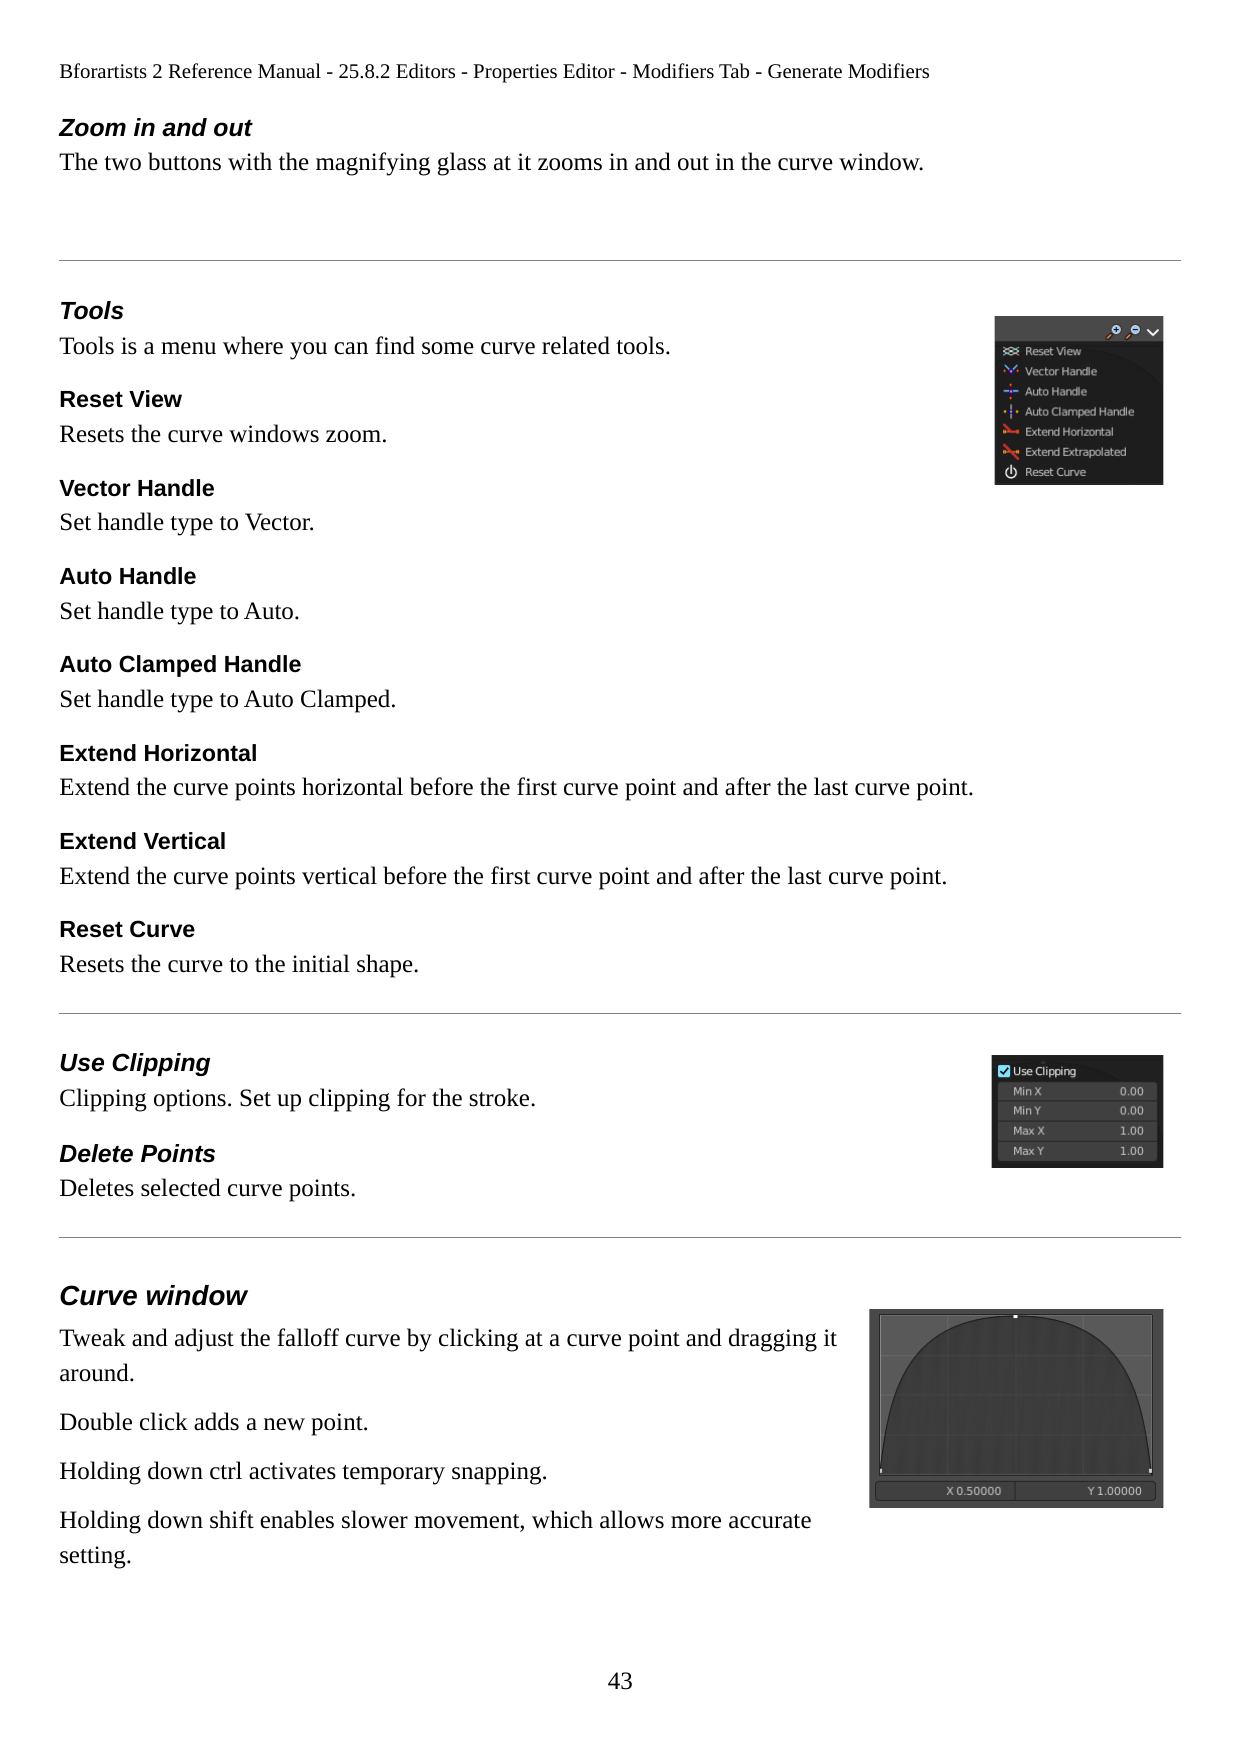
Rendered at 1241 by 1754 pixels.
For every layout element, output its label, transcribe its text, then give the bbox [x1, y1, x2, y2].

text Tweak and adjust the falloff curve by clicking at a curve point and dragging it around. [59, 1323, 869, 1387]
text Set handle type to Auto. [59, 596, 1181, 624]
text Holding down ctrl activates temporary snapping. [59, 1456, 869, 1485]
subtitle Auto Clamped Handle [59, 651, 1181, 678]
picture [869, 1309, 1164, 1508]
text Double click adds a new point. [59, 1407, 869, 1436]
text Extend the curve points vertical before the first curve point and after the last curve point. [59, 861, 1181, 889]
text Holding down shift enables slower movement, which allows more accurate setting. [59, 1505, 1181, 1568]
text Resets the curve to the initial shape. [59, 949, 1181, 978]
subtitle Zoom in and out [59, 113, 1181, 141]
picture [991, 1055, 1164, 1168]
picture [994, 316, 1164, 485]
text Tools is a menu where you can find some curve related tools. [59, 331, 994, 359]
subtitle Vector Handle [59, 474, 1181, 501]
subtitle Curve window [59, 1279, 1181, 1311]
text Set handle type to Auto Clamped. [59, 684, 1181, 713]
subtitle Reset Curve [59, 916, 1181, 943]
subtitle Extend Vertical [59, 828, 1181, 854]
text Clipping options. Set up clipping for the stroke. [59, 1083, 991, 1112]
text The two buttons with the magnifying glass at it zooms in and out in the curve window. [59, 147, 1181, 176]
subtitle Reset View [59, 386, 994, 413]
text Set handle type to Vector. [59, 507, 1181, 536]
subtitle Use Clipping [59, 1048, 1181, 1077]
subtitle Extend Horizontal [59, 739, 1181, 766]
text Resets the curve windows zoom. [59, 419, 994, 448]
subtitle [1164, 386, 1181, 413]
subtitle [1164, 1139, 1181, 1167]
text Extend the curve points horizontal before the first curve point and after the last curve point. [59, 772, 1181, 801]
subtitle Tools [59, 296, 1181, 324]
text Deletes selected curve points. [59, 1173, 1181, 1202]
subtitle Auto Handle [59, 563, 1181, 589]
subtitle Delete Points [59, 1139, 991, 1167]
